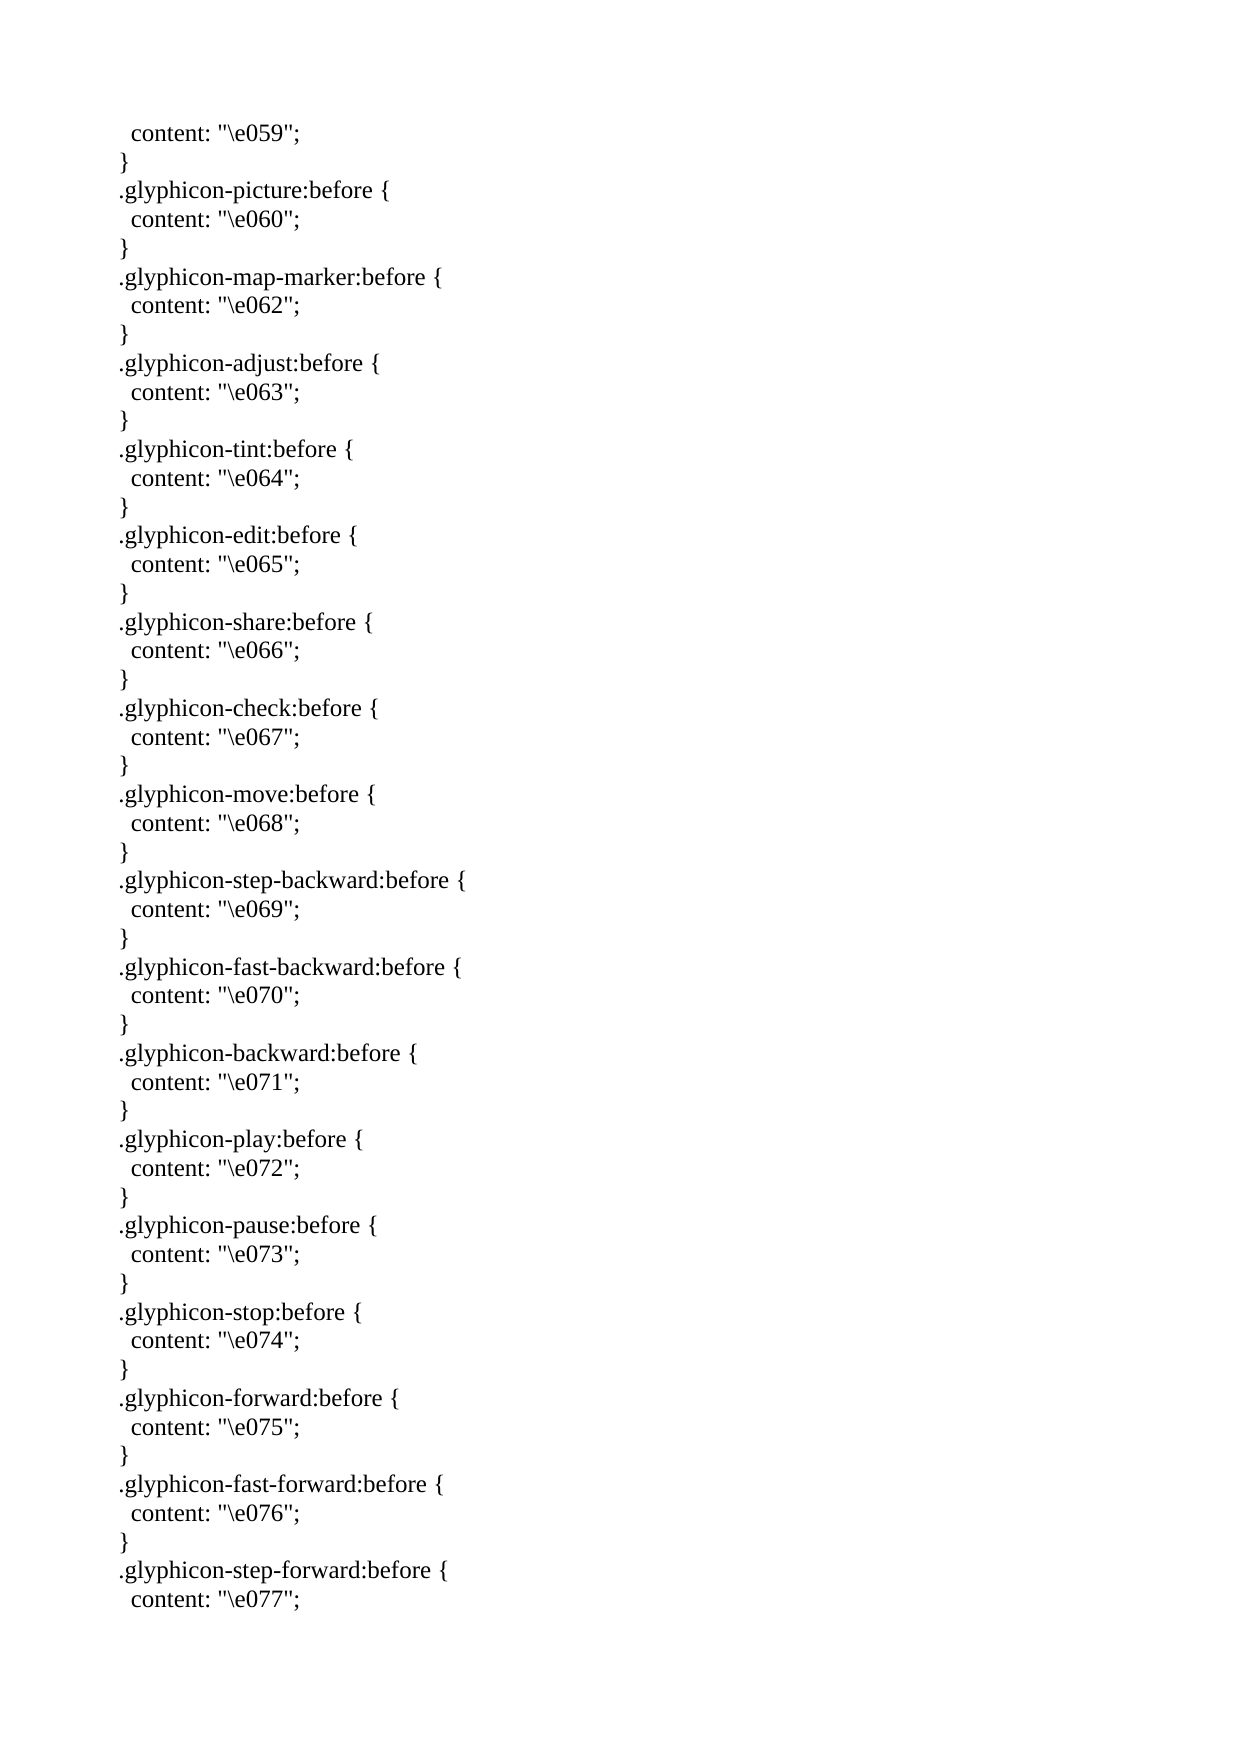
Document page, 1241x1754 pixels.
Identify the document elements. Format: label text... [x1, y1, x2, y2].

text } [118, 406, 1122, 434]
text } [118, 1441, 1122, 1469]
text content: "\e073"; [118, 1239, 1122, 1268]
text content: "\e070"; [118, 981, 1122, 1009]
text } [118, 664, 1122, 693]
text .glyphicon-step-backward:before { [118, 866, 1122, 894]
text content: "\e066"; [118, 636, 1122, 664]
text .glyphicon-adjust:before { [118, 348, 1122, 377]
text content: "\e067"; [118, 722, 1122, 751]
text } [118, 147, 1122, 176]
text content: "\e071"; [118, 1067, 1122, 1096]
text .glyphicon-check:before { [118, 693, 1122, 722]
text .glyphicon-pause:before { [118, 1211, 1122, 1239]
text content: "\e077"; [118, 1584, 1122, 1613]
text content: "\e068"; [118, 808, 1122, 837]
text content: "\e062"; [118, 291, 1122, 319]
text content: "\e069"; [118, 894, 1122, 923]
text .glyphicon-share:before { [118, 607, 1122, 636]
text } [118, 1527, 1122, 1556]
text content: "\e063"; [118, 377, 1122, 406]
text content: "\e065"; [118, 549, 1122, 578]
text .glyphicon-map-marker:before { [118, 262, 1122, 291]
text .glyphicon-step-forward:before { [118, 1556, 1122, 1584]
text } [118, 923, 1122, 952]
text } [118, 1354, 1122, 1383]
text content: "\e074"; [118, 1326, 1122, 1354]
text content: "\e060"; [118, 204, 1122, 233]
text } [118, 1182, 1122, 1211]
text } [118, 837, 1122, 866]
text content: "\e076"; [118, 1498, 1122, 1527]
text } [118, 492, 1122, 521]
text } [118, 578, 1122, 607]
text } [118, 1009, 1122, 1038]
text } [118, 233, 1122, 262]
text content: "\e072"; [118, 1153, 1122, 1182]
text .glyphicon-tint:before { [118, 434, 1122, 463]
text } [118, 1096, 1122, 1124]
text .glyphicon-backward:before { [118, 1038, 1122, 1067]
text .glyphicon-move:before { [118, 779, 1122, 808]
text .glyphicon-picture:before { [118, 176, 1122, 204]
text } [118, 1268, 1122, 1297]
text content: "\e064"; [118, 463, 1122, 492]
text content: "\e059"; [118, 118, 1122, 147]
text } [118, 319, 1122, 348]
text .glyphicon-play:before { [118, 1124, 1122, 1153]
text content: "\e075"; [118, 1412, 1122, 1441]
text .glyphicon-fast-backward:before { [118, 952, 1122, 981]
text .glyphicon-forward:before { [118, 1383, 1122, 1412]
text .glyphicon-edit:before { [118, 521, 1122, 549]
text .glyphicon-fast-forward:before { [118, 1469, 1122, 1498]
text } [118, 751, 1122, 779]
text .glyphicon-stop:before { [118, 1297, 1122, 1326]
